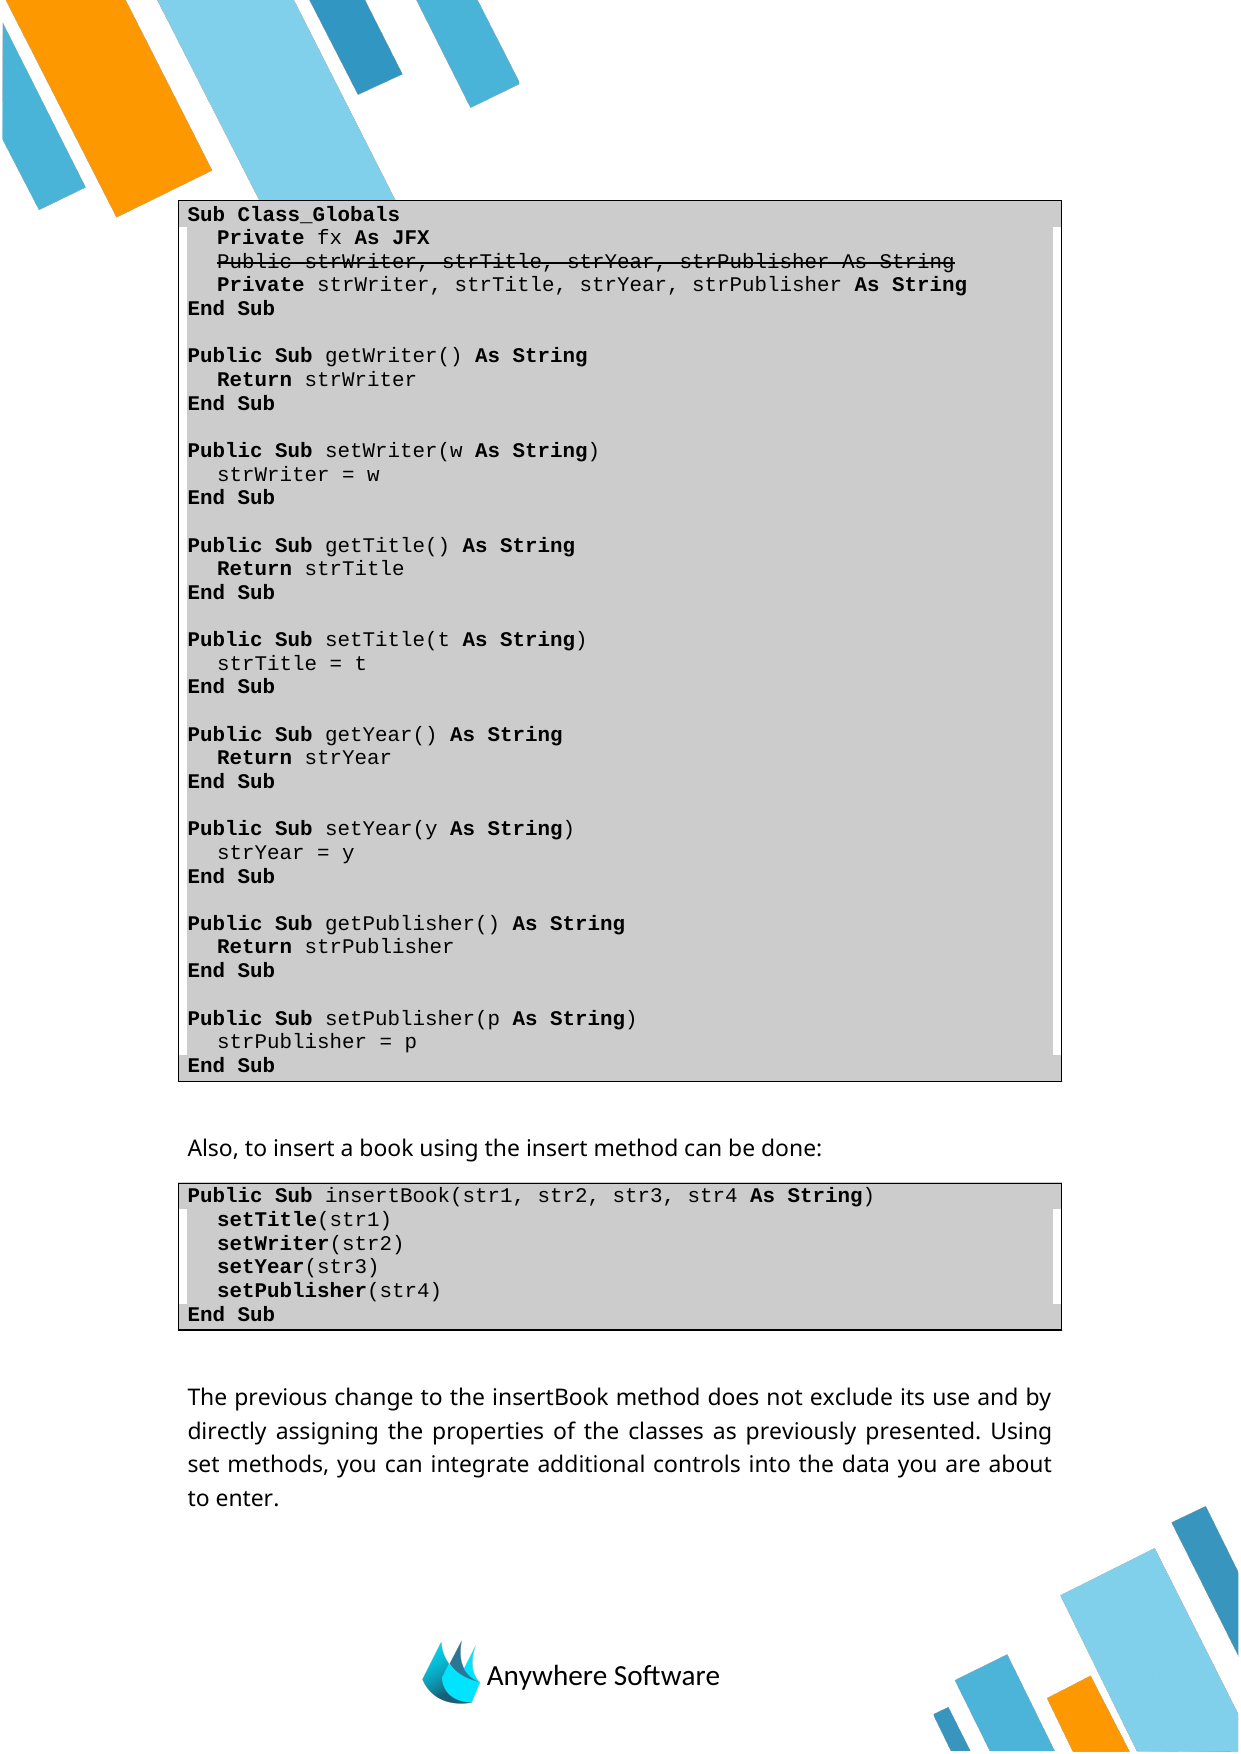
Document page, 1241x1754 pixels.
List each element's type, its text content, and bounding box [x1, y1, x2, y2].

text strTitle = t [187, 653, 1053, 676]
text Private strWriter, strTitle, strYear, strPublisher As String [187, 274, 1053, 298]
text strWriter = w [187, 464, 1053, 487]
text End Sub [187, 771, 1053, 795]
picture [2, 0, 520, 256]
text setPublisher(str4) [187, 1280, 1053, 1301]
text End Sub [179, 1052, 1061, 1081]
text Public Sub setPublisher(p As String) [187, 1007, 1053, 1031]
text End Sub [187, 298, 1053, 322]
text Private fx As JFX [187, 227, 1053, 251]
text Public Sub setWriter(w As String) [187, 440, 1053, 464]
text Public Sub insertBook(str1, str2, str3, str4 As String) [179, 1184, 1061, 1209]
text End Sub [187, 487, 1053, 511]
text Return strWriter [187, 369, 1053, 393]
text Public Sub setYear(y As String) [187, 818, 1053, 842]
text setTitle(str1) [187, 1209, 1053, 1233]
text Also, to insert a book using the insert method can be done: [187, 1132, 1053, 1163]
text End Sub [187, 676, 1053, 700]
text End Sub [187, 582, 1053, 606]
text Sub Class_Globals [179, 201, 1061, 227]
text Return strYear [187, 747, 1053, 771]
text End Sub [187, 393, 1053, 416]
text Return strPublisher [187, 937, 1053, 960]
text Public Sub getWriter() As String [187, 345, 1053, 369]
text End Sub [187, 866, 1053, 889]
text Public Sub getYear() As String [187, 724, 1053, 747]
text Public Sub getPublisher() As String [187, 913, 1053, 937]
text Public Sub setTitle(t As String) [187, 629, 1053, 653]
text End Sub [179, 1301, 1061, 1329]
picture [422, 1640, 481, 1704]
picture [179, 227, 187, 256]
text strPublisher = p [187, 1031, 1053, 1052]
text Return strTitle [187, 558, 1053, 582]
text The previous change to the insertBook method does not exclude its use and by directly assigning the properties of the classes as previously presented. Using set methods, you can integrate additional controls into the data you are about to enter. [187, 1381, 1053, 1513]
text Public Sub getTitle() As String [187, 534, 1053, 558]
text Public strWriter, strTitle, strYear, strPublisher As String [187, 251, 1053, 274]
text End Sub [187, 960, 1053, 984]
text strYear = y [187, 842, 1053, 866]
picture [933, 1506, 1239, 1752]
text setWriter(str2) [187, 1233, 1053, 1256]
text setYear(str3) [187, 1256, 1053, 1280]
